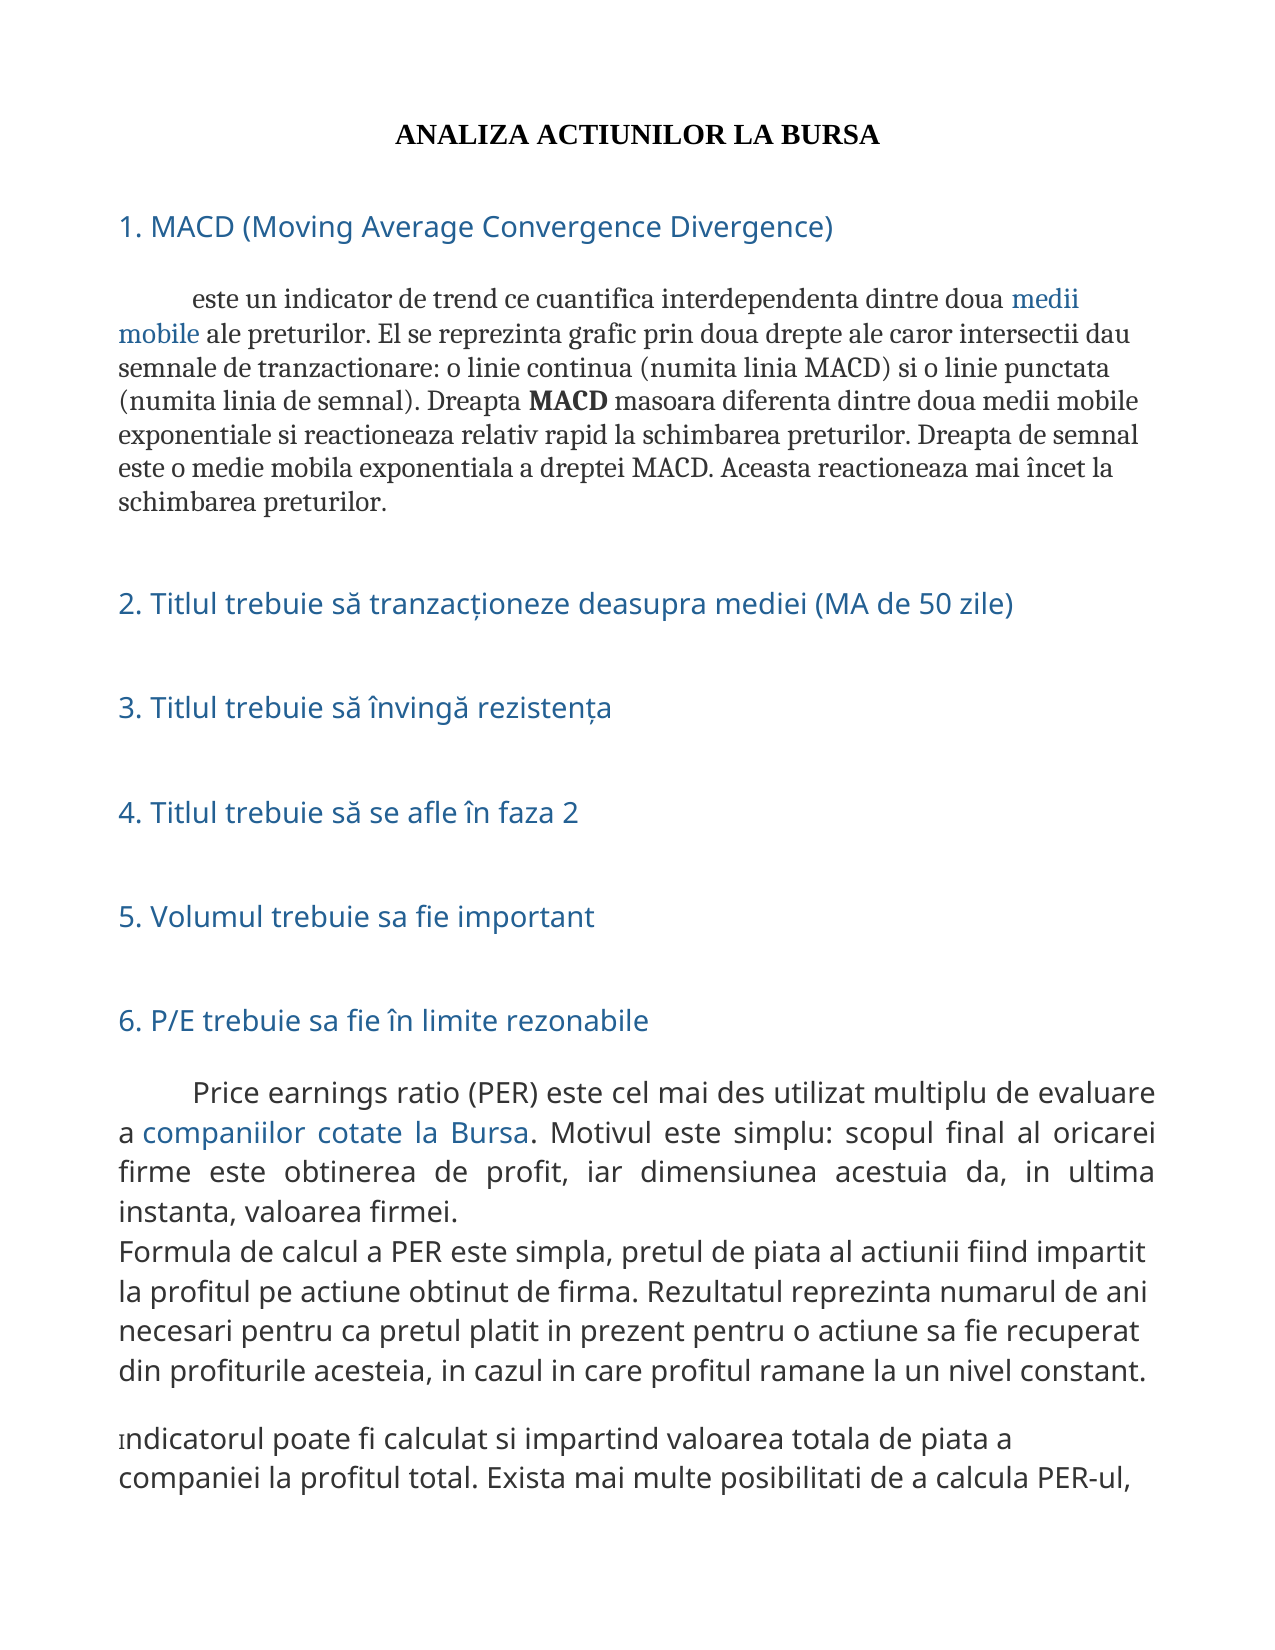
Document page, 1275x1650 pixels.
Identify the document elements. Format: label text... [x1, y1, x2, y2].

text este un indicator de trend ce cuantifica interdependenta dintre doua medii mobile ale preturilor. El se reprezinta grafic prin doua drepte ale caror intersectii dau semnale de tranzactionare: o linie continua (numita linia MACD) si o linie punctata (numita linia de semnal). Dreapta MACD masoara diferenta dintre doua medii mobile exponentiale si reactioneaza relativ rapid la schimbarea preturilor. Dreapta de semnal este o medie mobila exponentiala a dreptei MACD. Aceasta reactioneaza mai încet la schimbarea preturilor. [118, 278, 1157, 519]
text Indicatorul poate fi calculat si impartind valoarea totala de piata a companiei la profitul total. Exista mai multe posibilitati de a calcula PER-ul, [118, 1418, 1157, 1497]
text 1. MACD (Moving Average Convergence Divergence) [118, 206, 1157, 246]
text 3. Titlul trebuie să învingă rezistența [118, 688, 1157, 727]
text 2. Titlul trebuie să tranzacționeze deasupra mediei (MA de 50 zile) [118, 583, 1157, 623]
text Price earnings ratio (PER) este cel mai des utilizat multiplu de evaluare a companiilor cotate la Bursa. Motivul este simplu: scopul final al oricarei firme este obtinerea de profit, iar dimensiunea acestuia da, in ultima instanta, valoarea firmei. [118, 1072, 1157, 1231]
text 5. Volumul trebuie sa fie important [118, 896, 1157, 936]
text ANALIZA ACTIUNILOR LA BURSA [118, 118, 1157, 150]
text Formula de calcul a PER este simpla, pretul de piata al actiunii fiind impartit la profitul pe actiune obtinut de firma. Rezultatul reprezinta numarul de ani necesari pentru ca pretul platit in prezent pentru o actiune sa fie recuperat din profiturile acesteia, in cazul in care profitul ramane la un nivel constant. [118, 1231, 1157, 1390]
text 4. Titlul trebuie să se afle în faza 2 [118, 792, 1157, 832]
text 6. P/E trebuie sa fie în limite rezonabile [118, 1000, 1157, 1040]
